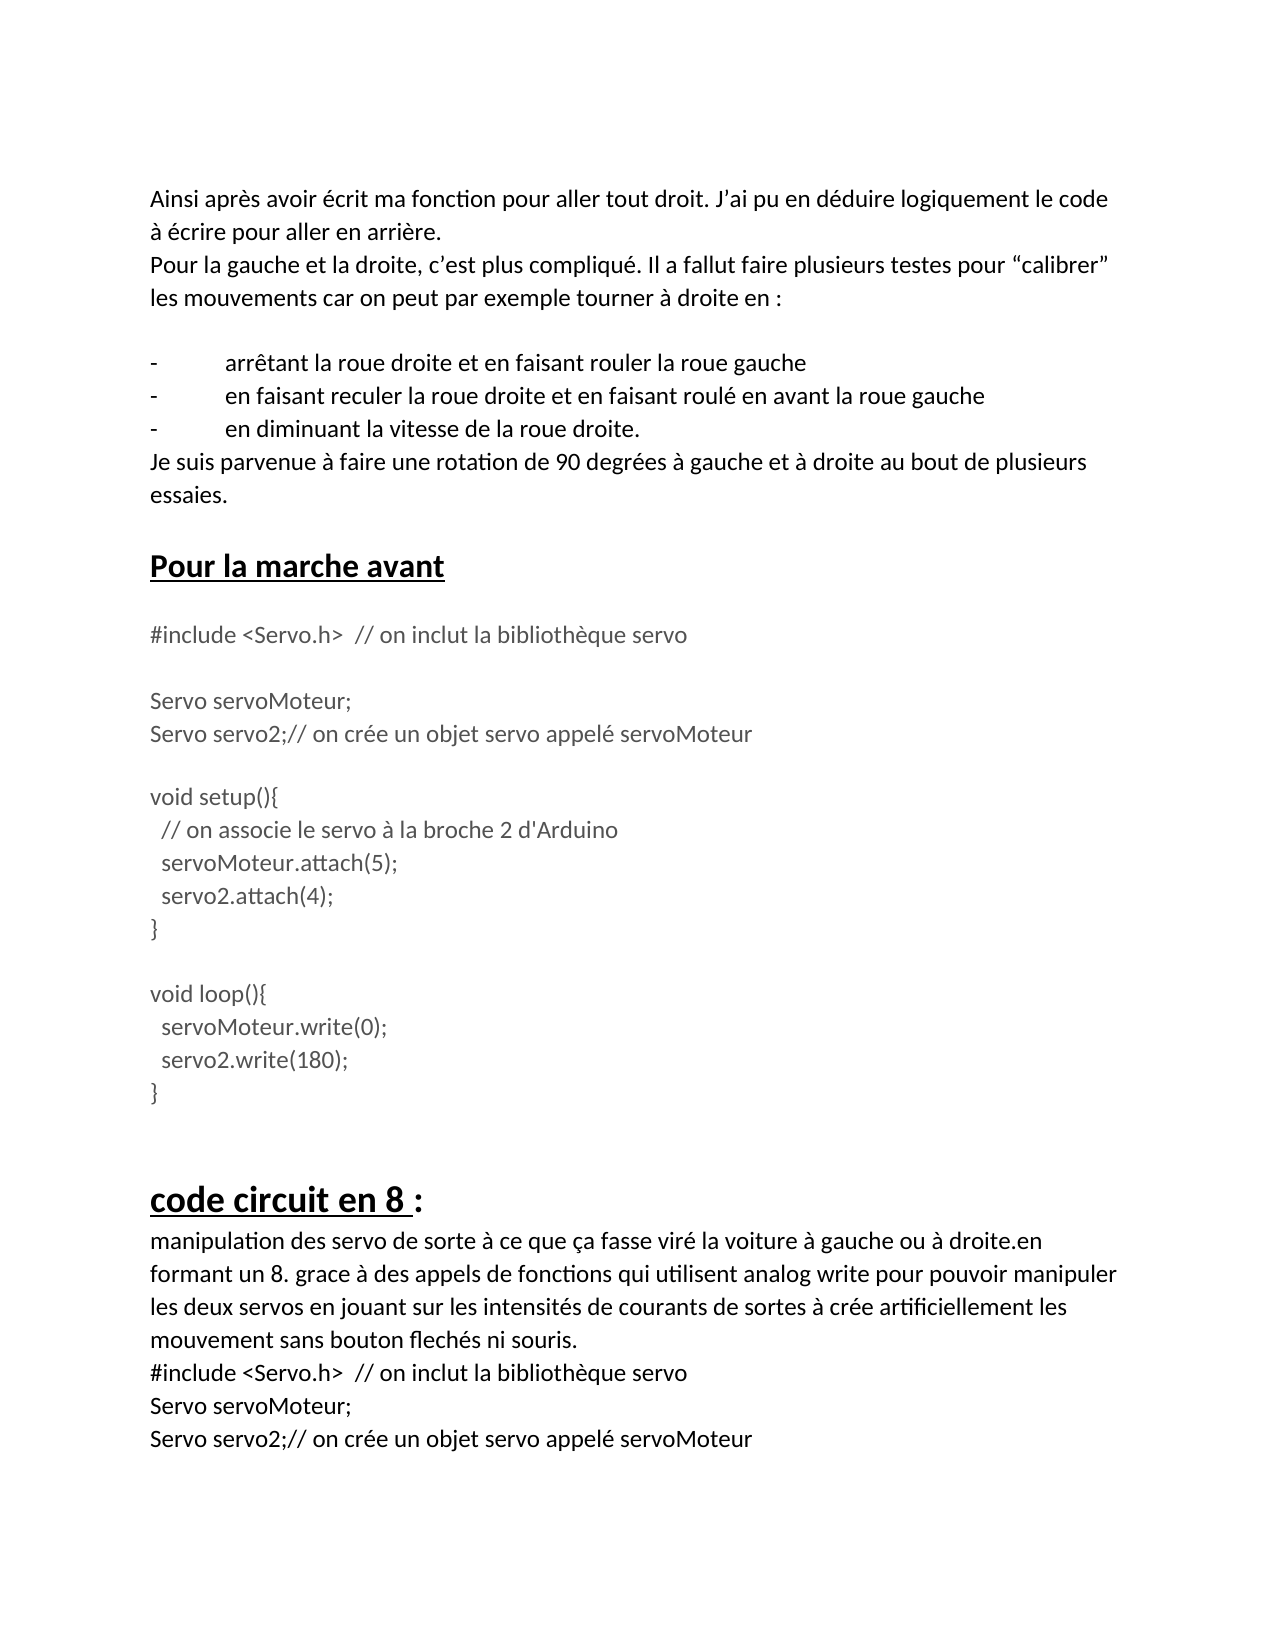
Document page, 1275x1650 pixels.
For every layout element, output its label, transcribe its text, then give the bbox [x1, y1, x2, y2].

text - arrêtant la roue droite et en faisant rouler la roue gauche [150, 347, 1125, 378]
text #include <Servo.h> // on inclut la bibliothèque servo [150, 1357, 1125, 1388]
text Je suis parvenue à faire une rotation de 90 degrées à gauche et à droite au bout de plusieurs essaies. [150, 446, 1125, 510]
text } [150, 913, 1125, 943]
text Servo servo2;// on crée un objet servo appelé servoMoteur [150, 718, 1125, 748]
text - en faisant reculer la roue droite et en faisant roulé en avant la roue gauche [150, 380, 1125, 411]
text Servo servo2;// on crée un objet servo appelé servoMoteur [150, 1423, 1125, 1453]
text Servo servoMoteur; [150, 685, 1125, 716]
text manipulation des servo de sorte à ce que ça fasse viré la voiture à gauche ou à droite.en formant un 8. grace à des appels de fonctions qui utilisent analog write pour pouvoir manipuler les deux servos en jouant sur les intensités de courants de sortes à crée artificiellement les mouvement sans bouton flechés ni souris. [150, 1226, 1125, 1355]
text Pour la gauche et la droite, c’est plus compliqué. Il a fallut faire plusieurs testes pour “calibrer” les mouvements car on peut par exemple tourner à droite en : [150, 249, 1125, 312]
text // on associe le servo à la broche 2 d'Arduino [150, 814, 1125, 844]
text servo2.write(180); [150, 1044, 1125, 1075]
text Ainsi après avoir écrit ma fonction pour aller tout droit. J’ai pu en déduire logiquement le code à écrire pour aller en arrière. [150, 183, 1125, 246]
text servoMoteur.attach(5); [150, 847, 1125, 877]
text Pour la marche avant [150, 545, 1125, 586]
text servo2.attach(4); [150, 880, 1125, 910]
text Servo servoMoteur; [150, 1390, 1125, 1421]
text void setup(){ [150, 781, 1125, 812]
text #include <Servo.h> // on inclut la bibliothèque servo [150, 619, 1125, 650]
text - en diminuant la vitesse de la roue droite. [150, 413, 1125, 444]
text } [150, 1077, 1125, 1108]
text servoMoteur.write(0); [150, 1011, 1125, 1042]
text code circuit en 8 : [150, 1176, 1125, 1222]
text void loop(){ [150, 978, 1125, 1009]
